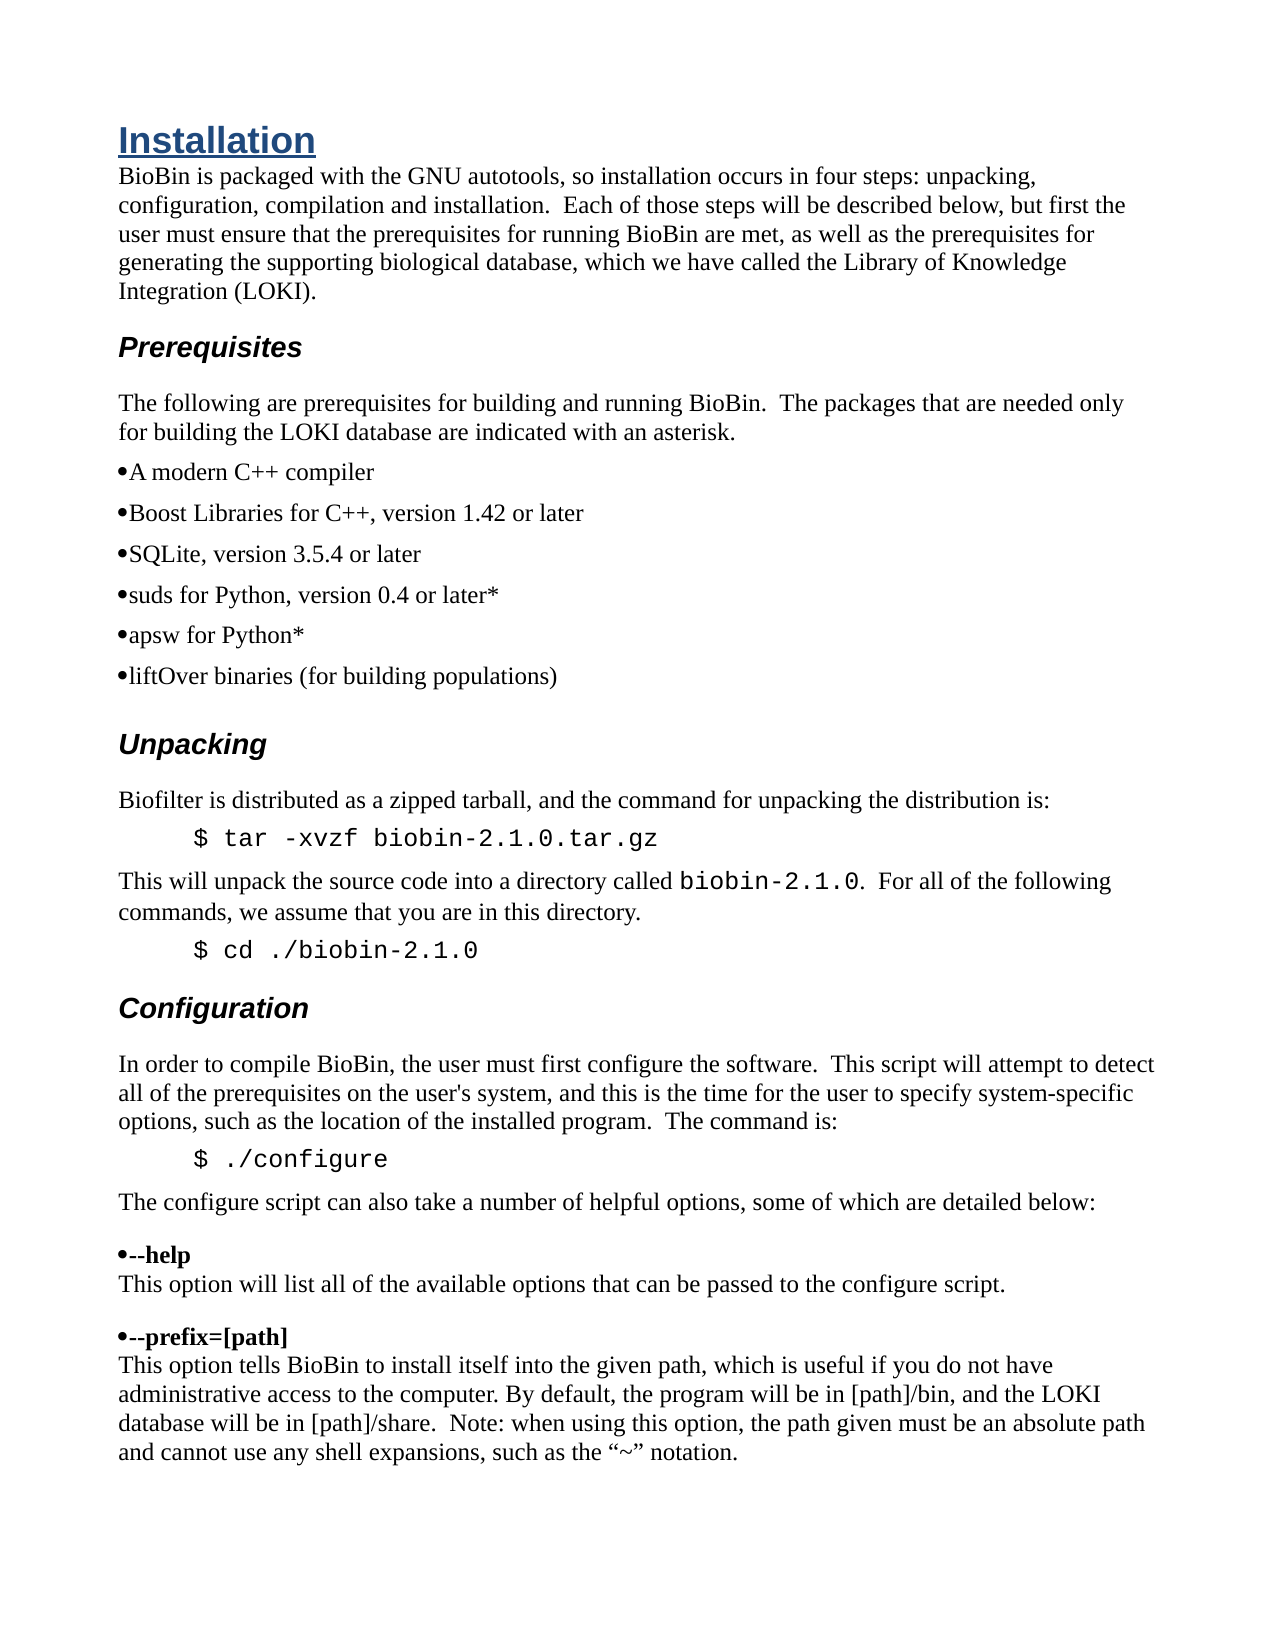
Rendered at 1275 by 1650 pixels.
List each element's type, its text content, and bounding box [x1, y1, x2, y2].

subtitle Installation [118, 118, 1157, 161]
list --prefix=[path] This option tells BioBin to install itself into the given path, which is useful if you do not have administrative access to the computer. By default, the program will be in [path]/bin, and the LOKI database will be in [path]/share. Note: when using this option, the path given must be an absolute path and cannot use any shell expansions, such as the “~” notation. [118, 1322, 1157, 1465]
text The following are prerequisites for building and running BioBin. The packages that are needed only for building the LOKI database are indicated with an asterisk. [118, 388, 1157, 446]
text $ tar -xvzf biobin-2.1.0.tar.gz [193, 826, 1082, 854]
text This will unpack the source code into a directory called biobin-2.1.0. For all of the following commands, we assume that you are in this directory. [118, 866, 1157, 926]
text BioBin is packaged with the GNU autotools, so installation occurs in four steps: unpacking, configuration, compilation and installation. Each of those steps will be described below, but first the user must ensure that the prerequisites for running BioBin are met, as well as the prerequisites for generating the supporting biological database, which we have called the Library of Knowledge Integration (LOKI). [118, 161, 1157, 305]
list liftOver binaries (for building populations) [118, 661, 1157, 690]
text $ ./configure [193, 1147, 1082, 1175]
subtitle Unpacking [118, 727, 1157, 760]
subtitle Prerequisites [118, 330, 1157, 363]
list --help This option will list all of the available options that can be passed to the configure script. [118, 1240, 1157, 1298]
list A modern C++ compiler [118, 457, 1157, 486]
text $ cd ./biobin-2.1.0 [193, 937, 1157, 966]
list suds for Python, version 0.4 or later* [118, 580, 1157, 608]
list Boost Libraries for C++, version 1.42 or later [118, 498, 1157, 527]
text Biofilter is distributed as a zipped tarball, and the command for unpacking the distribution is: [118, 785, 1157, 814]
subtitle Configuration [118, 991, 1157, 1024]
text The configure script can also take a number of helpful options, some of which are detailed below: [118, 1187, 1157, 1216]
text In order to compile BioBin, the user must first configure the software. This script will attempt to detect all of the prerequisites on the user's system, and this is the time for the user to specify system-specific options, such as the location of the installed program. The command is: [118, 1049, 1157, 1135]
list SQLite, version 3.5.4 or later [118, 539, 1157, 568]
list apsw for Python* [118, 620, 1157, 649]
